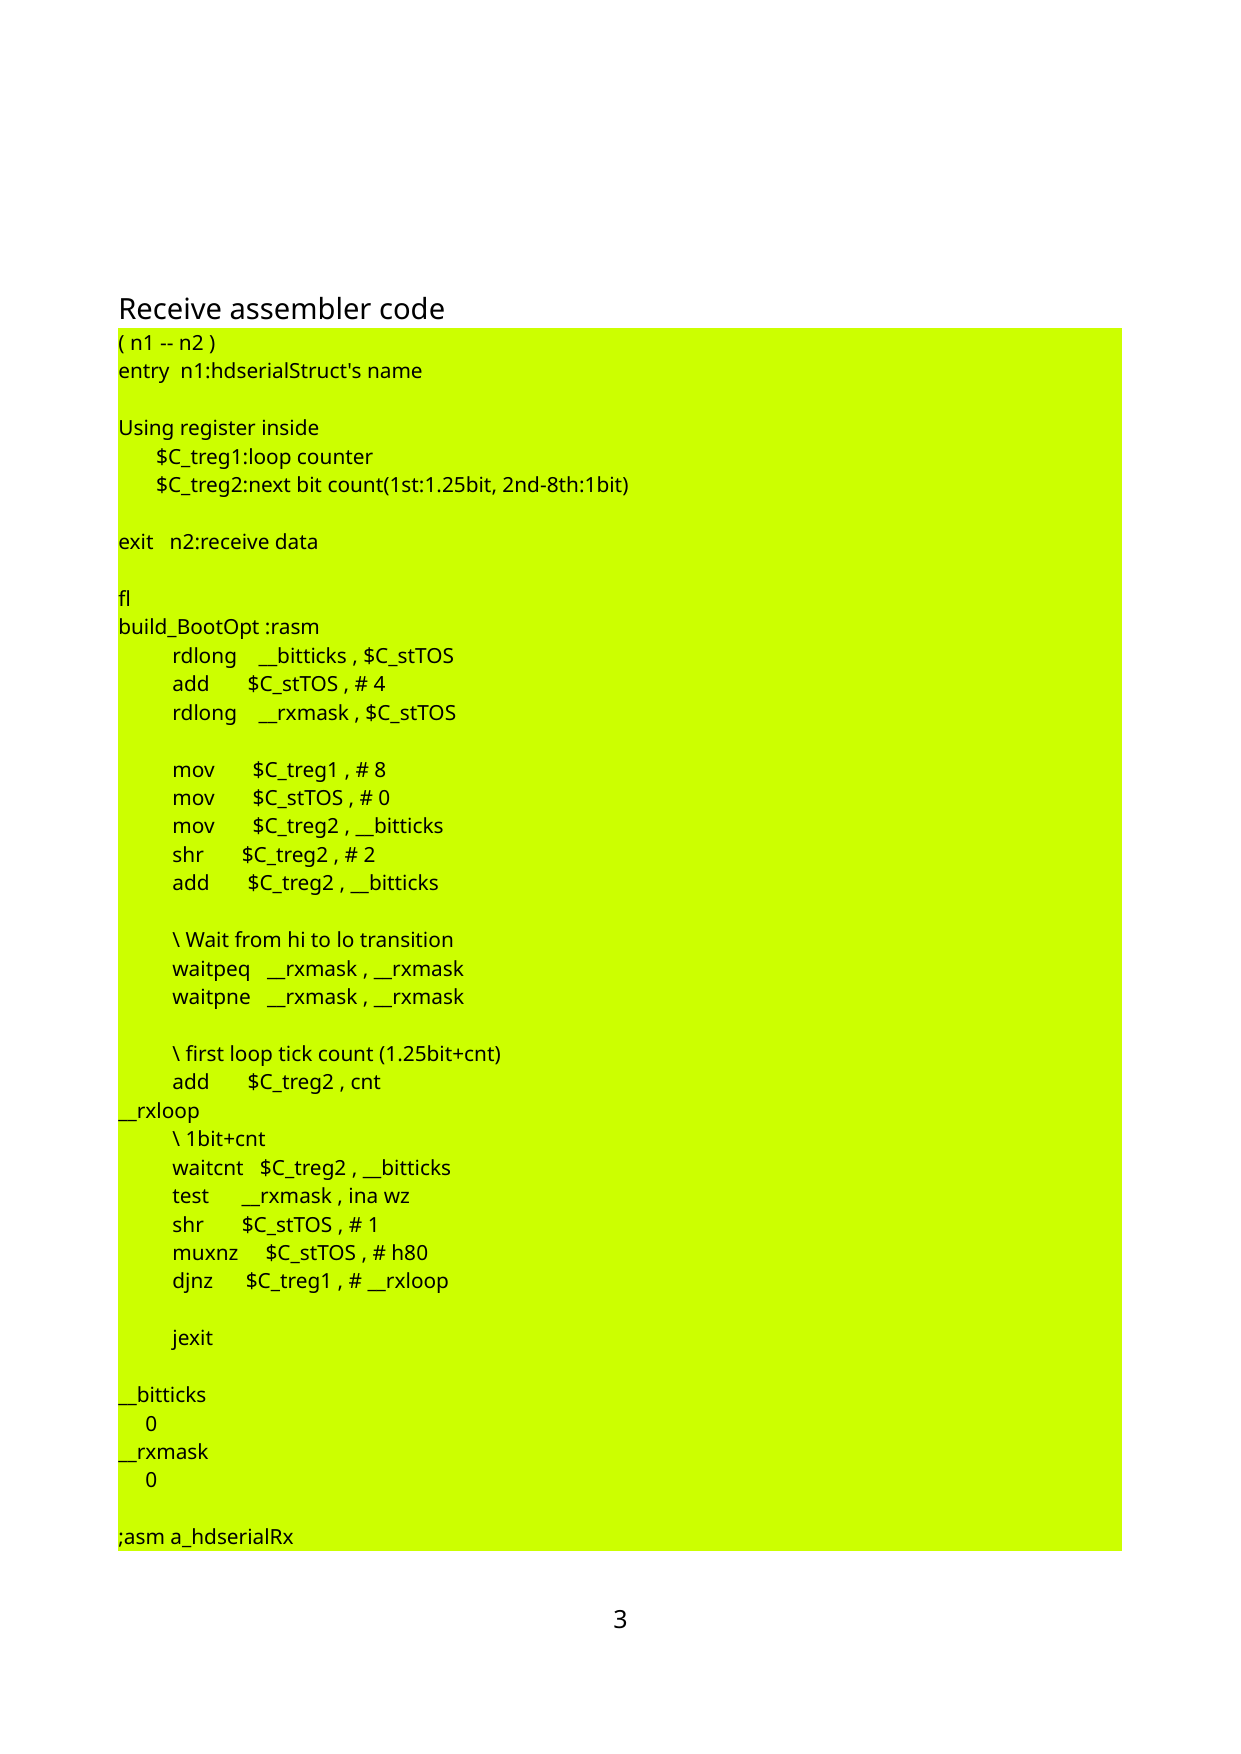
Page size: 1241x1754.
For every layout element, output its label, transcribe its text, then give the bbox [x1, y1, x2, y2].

text exit n2:receive data [118, 527, 1122, 556]
text waitcnt $C_treg2 , __bitticks [118, 1153, 1122, 1181]
text ( n1 -- n2 ) [118, 328, 1122, 357]
text rdlong __bitticks , $C_stTOS [118, 641, 1122, 669]
text mov $C_stTOS , # 0 [118, 783, 1122, 812]
text fl [118, 584, 1122, 612]
text \ 1bit+cnt [118, 1124, 1122, 1153]
text mov $C_treg1 , # 8 [118, 755, 1122, 783]
text muxnz $C_stTOS , # h80 [118, 1238, 1122, 1267]
text __bitticks [118, 1380, 1122, 1409]
text build_BootOpt :rasm [118, 612, 1122, 641]
text rdlong __rxmask , $C_stTOS [118, 698, 1122, 726]
text shr $C_stTOS , # 1 [118, 1210, 1122, 1238]
text add $C_treg2 , __bitticks [118, 868, 1122, 897]
text entry n1:hdserialStruct's name [118, 357, 1122, 385]
text waitpeq __rxmask , __rxmask [118, 954, 1122, 982]
text add $C_treg2 , cnt [118, 1067, 1122, 1096]
text mov $C_treg2 , __bitticks [118, 812, 1122, 840]
text test __rxmask , ina wz [118, 1181, 1122, 1210]
text 0 [118, 1409, 1122, 1437]
text Receive assembler code [118, 288, 1122, 328]
text jexit [118, 1323, 1122, 1352]
text __rxloop [118, 1096, 1122, 1124]
text 0 [118, 1466, 1122, 1494]
text \ first loop tick count (1.25bit+cnt) [118, 1039, 1122, 1067]
text djnz $C_treg1 , # __rxloop [118, 1267, 1122, 1295]
text $C_treg1:loop counter [118, 442, 1122, 470]
text Using register inside [118, 413, 1122, 442]
text ;asm a_hdserialRx [118, 1522, 1122, 1551]
text \ Wait from hi to lo transition [118, 925, 1122, 954]
text waitpne __rxmask , __rxmask [118, 982, 1122, 1011]
text add $C_stTOS , # 4 [118, 669, 1122, 698]
text $C_treg2:next bit count(1st:1.25bit, 2nd-8th:1bit) [118, 470, 1122, 499]
text __rxmask [118, 1437, 1122, 1466]
text shr $C_treg2 , # 2 [118, 840, 1122, 868]
